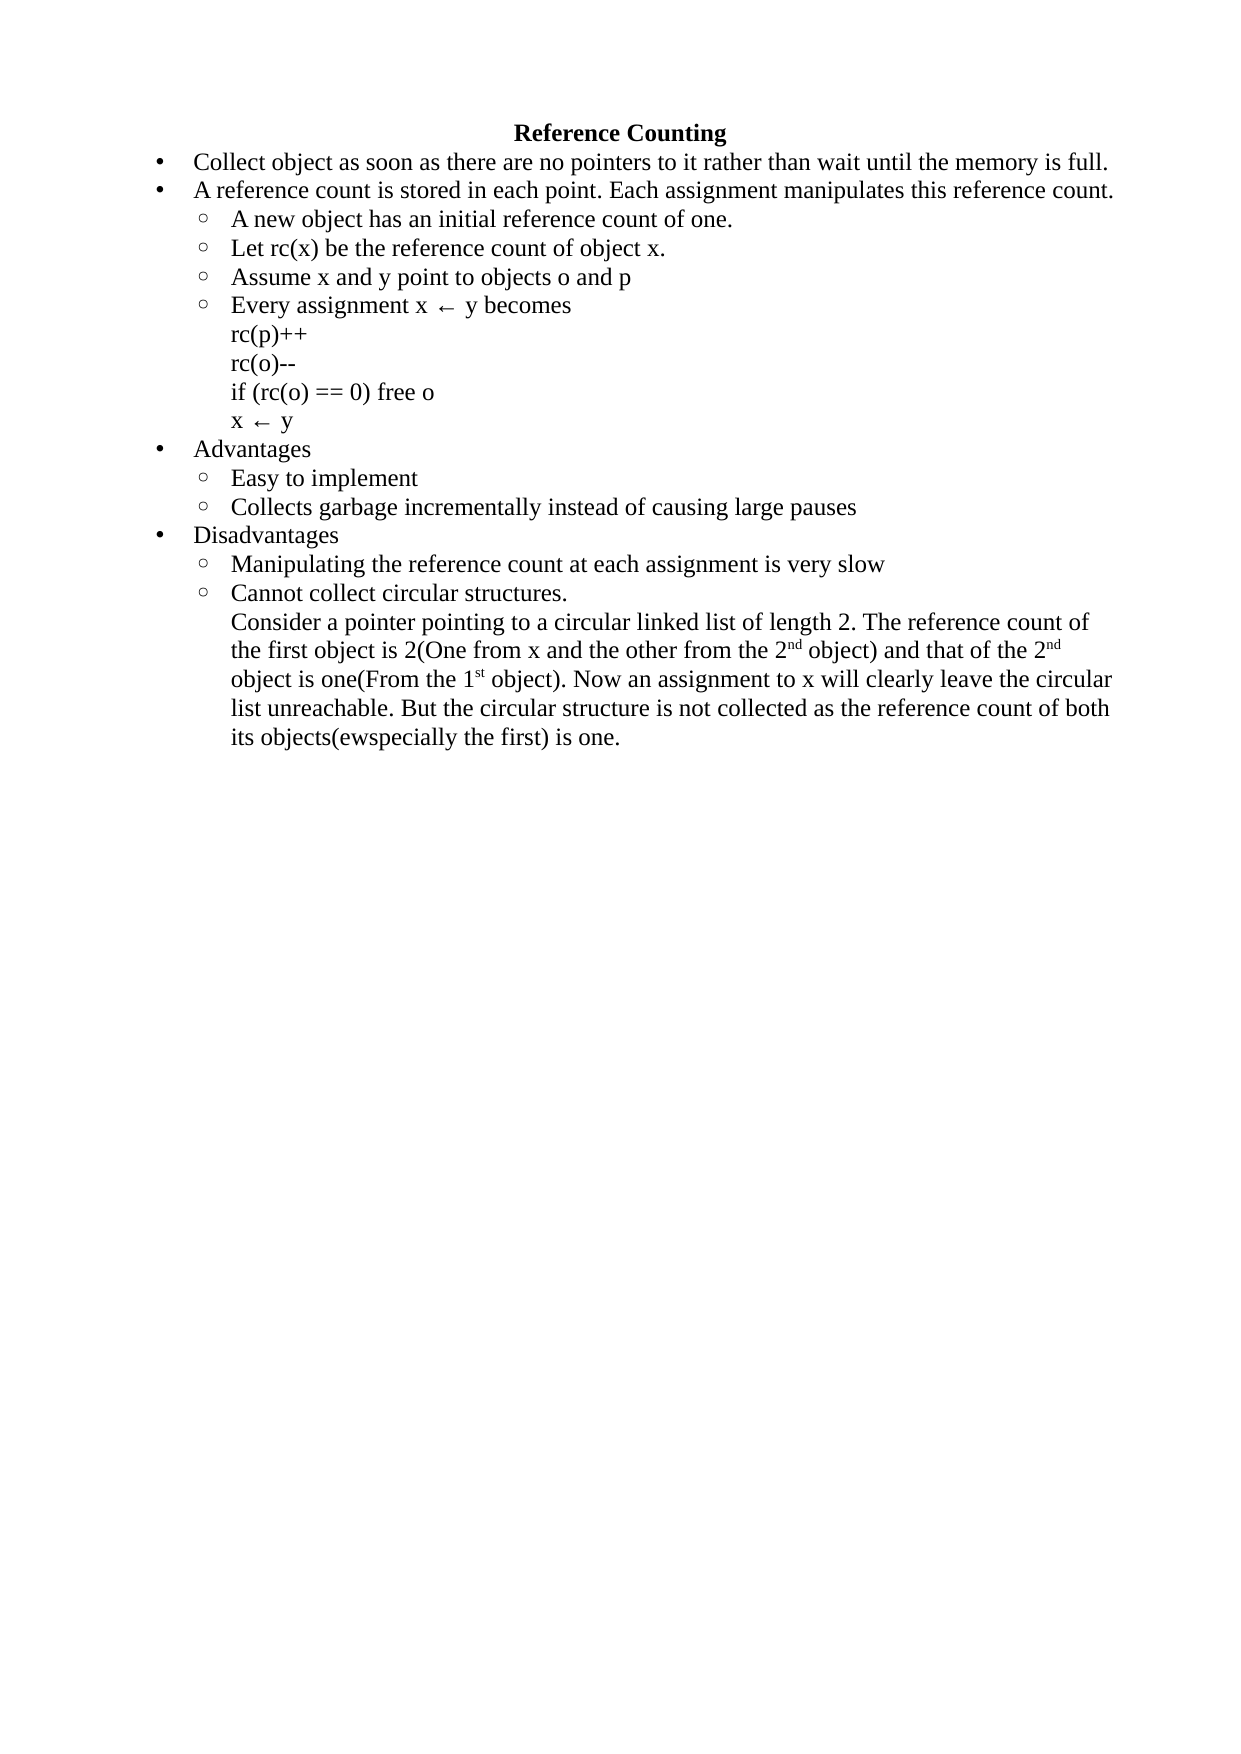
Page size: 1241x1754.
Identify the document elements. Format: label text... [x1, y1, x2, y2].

list Easy to implement [193, 463, 1122, 492]
list Advantages [156, 434, 1122, 463]
list Assume x and y point to objects o and p [193, 262, 1122, 291]
list Cannot collect circular structures. [193, 578, 1122, 607]
list Collect object as soon as there are no pointers to it rather than wait until the memory is full. [156, 147, 1122, 176]
list rc(p)++ [193, 319, 1122, 348]
list Let rc(x) be the reference count of object x. [193, 233, 1122, 262]
list A reference count is stored in each point. Each assignment manipulates this reference count. [156, 176, 1122, 204]
list if (rc(o) == 0) free o [193, 377, 1122, 406]
list Consider a pointer pointing to a circular linked list of length 2. The reference count of the first object is 2(One from x and the other from the 2nd object) and that of the 2nd object is one(From the 1st object). Now an assignment to x will clearly leave the circular list unreachable. But the circular structure is not collected as the reference count of both its objects(ewspecially the first) is one. [193, 607, 1122, 751]
list Manipulating the reference count at each assignment is very slow [193, 549, 1122, 578]
text Reference Counting [118, 118, 1122, 147]
list Collects garbage incrementally instead of causing large pauses [193, 492, 1122, 521]
list Every assignment x ← y becomes [193, 291, 1122, 319]
list x ← y [193, 406, 1122, 434]
list Disadvantages [156, 521, 1122, 549]
list A new object has an initial reference count of one. [193, 204, 1122, 233]
list rc(o)-- [193, 348, 1122, 377]
